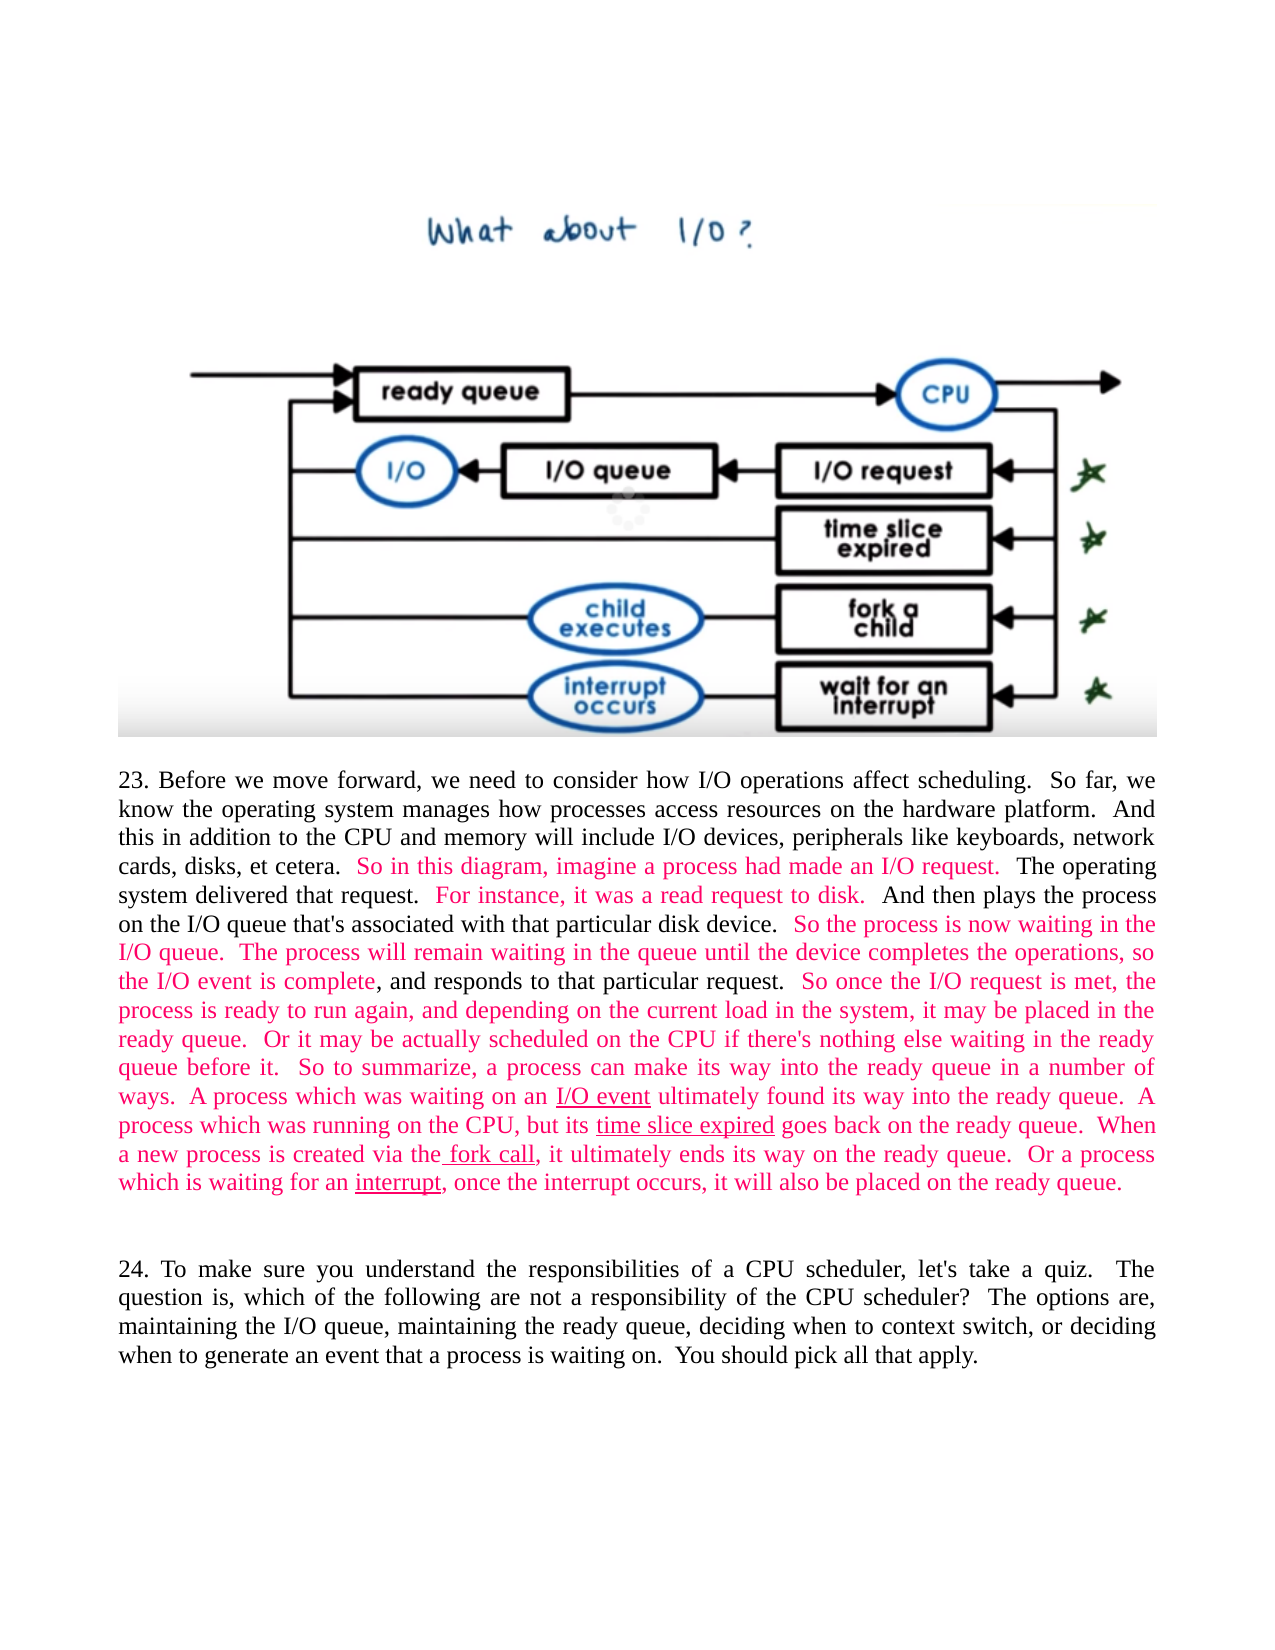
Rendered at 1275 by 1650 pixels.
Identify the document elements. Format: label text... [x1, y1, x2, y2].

text 23. Before we move forward, we need to consider how I/O operations affect scheduling. So far, we know the operating system manages how processes access resources on the hardware platform. And this in addition to the CPU and memory will include I/O devices, peripherals like keyboards, network cards, disks, et cetera. So in this diagram, imagine a process had made an I/O request. The operating system delivered that request. For instance, it was a read request to disk. And then plays the process on the I/O queue that's associated with that particular disk device. So the process is now waiting in the I/O queue. The process will remain waiting in the queue until the device completes the operations, so the I/O event is complete, and responds to that particular request. So once the I/O request is met, the process is ready to run again, and depending on the current load in the system, it may be placed in the ready queue. Or it may be actually scheduled on the CPU if there's nothing else waiting in the ready queue before it. So to summarize, a process can make its way into the ready queue in a number of ways. A process which was waiting on an I/O event ultimately found its way into the ready queue. A process which was running on the CPU, but its time slice expired goes back on the ready queue. When a new process is created via the fork call, it ultimately ends its way on the ready queue. Or a process which is waiting for an interrupt, once the interrupt occurs, it will also be placed on the ready queue. [118, 765, 1157, 1196]
picture [118, 204, 1157, 737]
text 24. To make sure you understand the responsibilities of a CPU scheduler, let's take a quiz. The question is, which of the following are not a responsibility of the CPU scheduler? The options are, maintaining the I/O queue, maintaining the ready queue, deciding when to context switch, or deciding when to generate an event that a process is waiting on. You should pick all that apply. [118, 1254, 1157, 1369]
